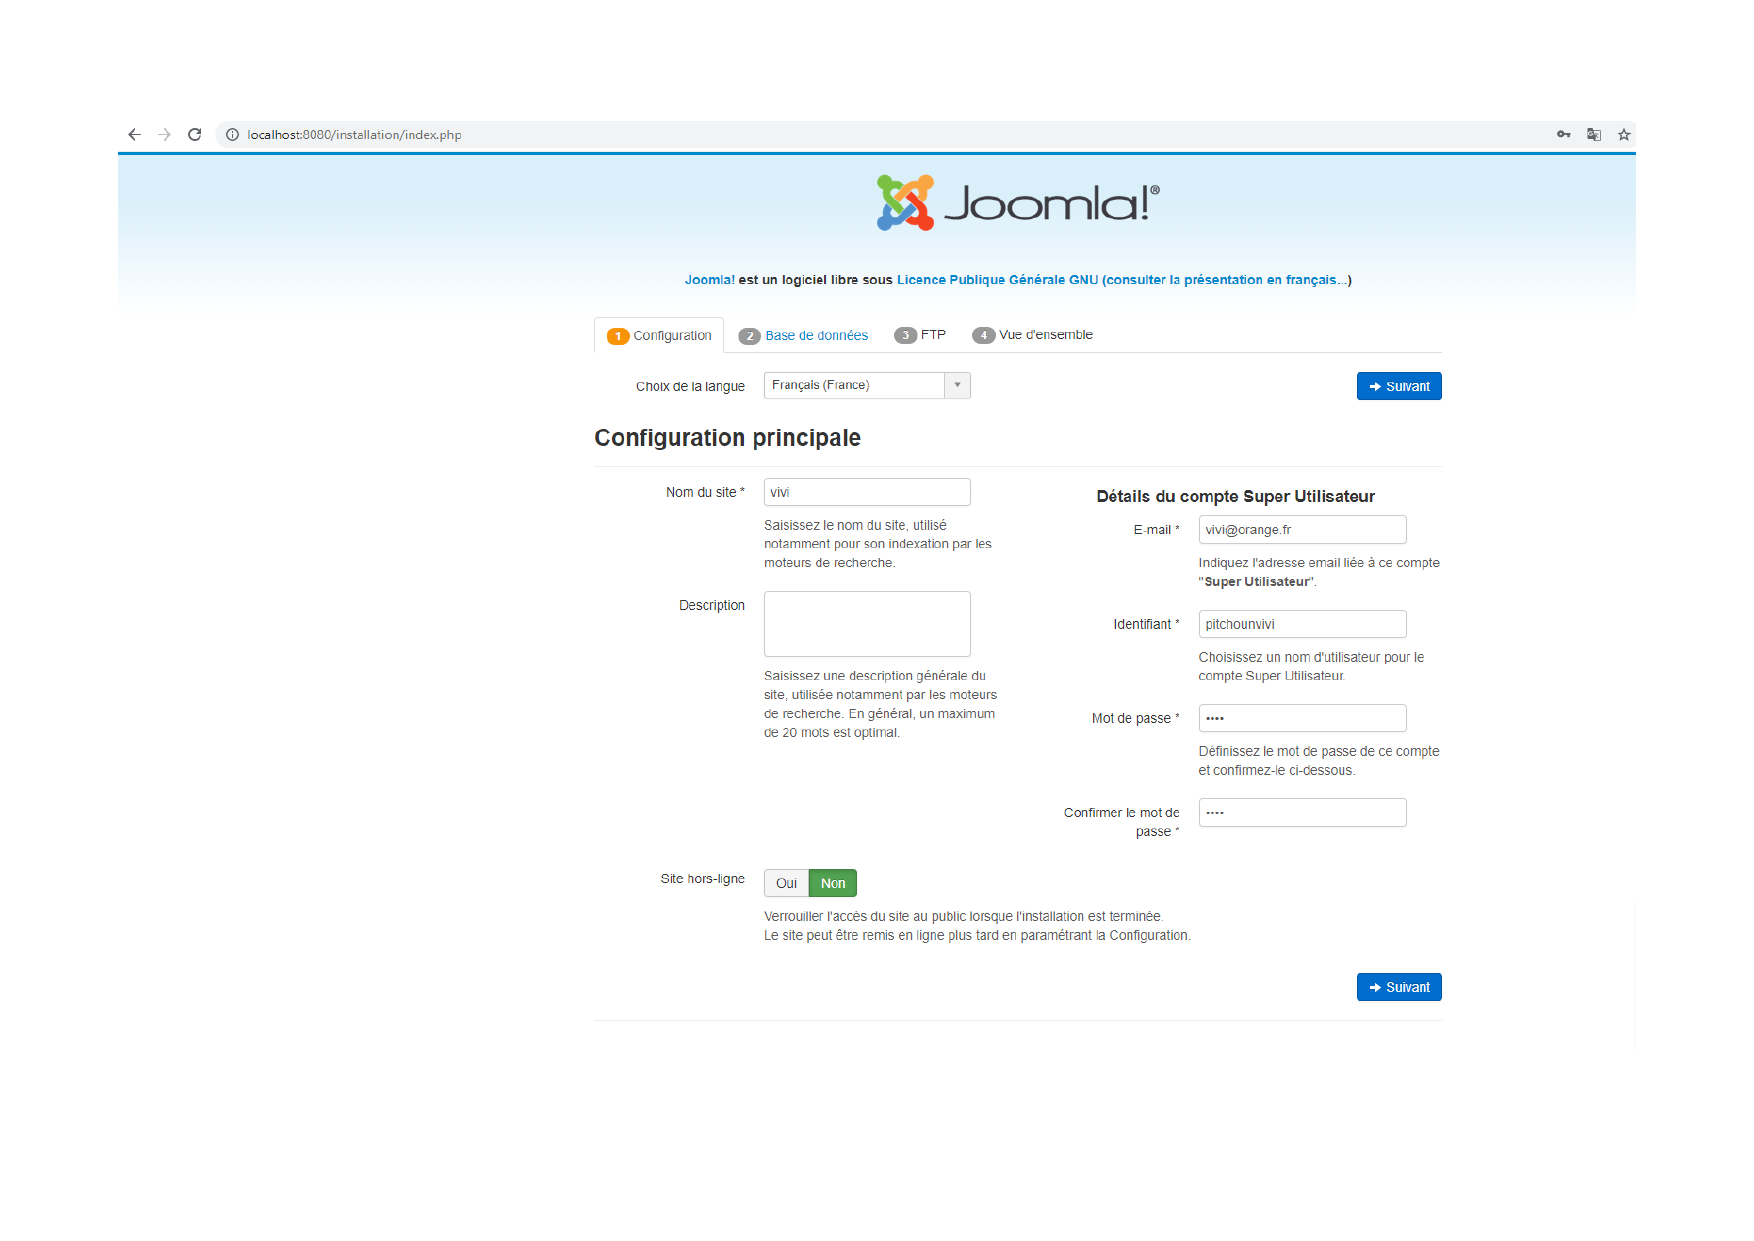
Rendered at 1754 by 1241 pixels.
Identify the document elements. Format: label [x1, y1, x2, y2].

picture [118, 156, 1636, 1060]
picture [118, 118, 1636, 151]
